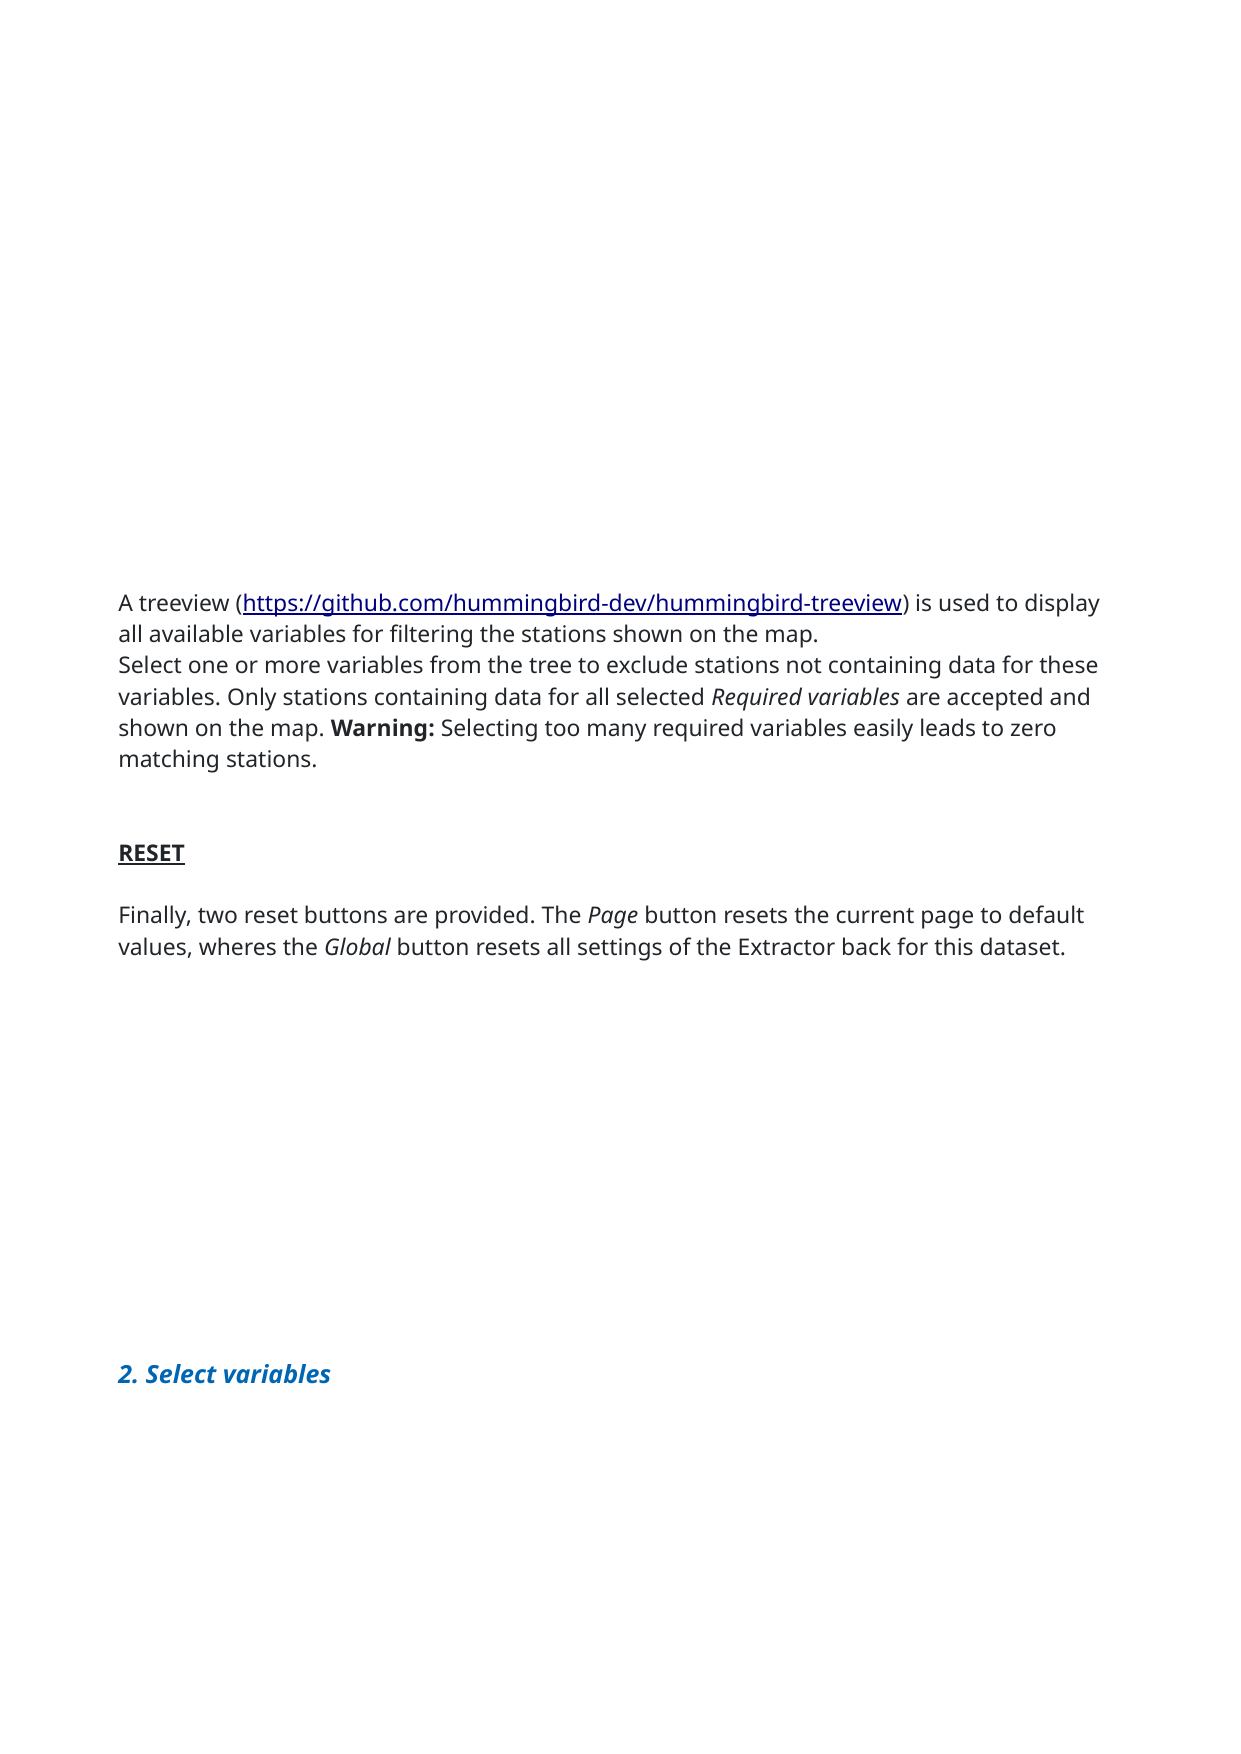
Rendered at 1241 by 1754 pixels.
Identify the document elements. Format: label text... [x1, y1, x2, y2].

text A treeview (https://github.com/hummingbird-dev/hummingbird-treeview) is used to display all available variables for filtering the stations shown on the map. [118, 587, 1122, 649]
text 2. Select variables [118, 1357, 1122, 1391]
text Select one or more variables from the tree to exclude stations not containing data for these variables. Only stations containing data for all selected Required variables are accepted and shown on the map. Warning: Selecting too many required variables easily leads to zero matching stations. [118, 649, 1122, 774]
text Finally, two reset buttons are provided. The Page button resets the current page to default values, wheres the Global button resets all settings of the Extractor back for this dataset. [118, 899, 1122, 962]
text RESET [118, 837, 1122, 868]
